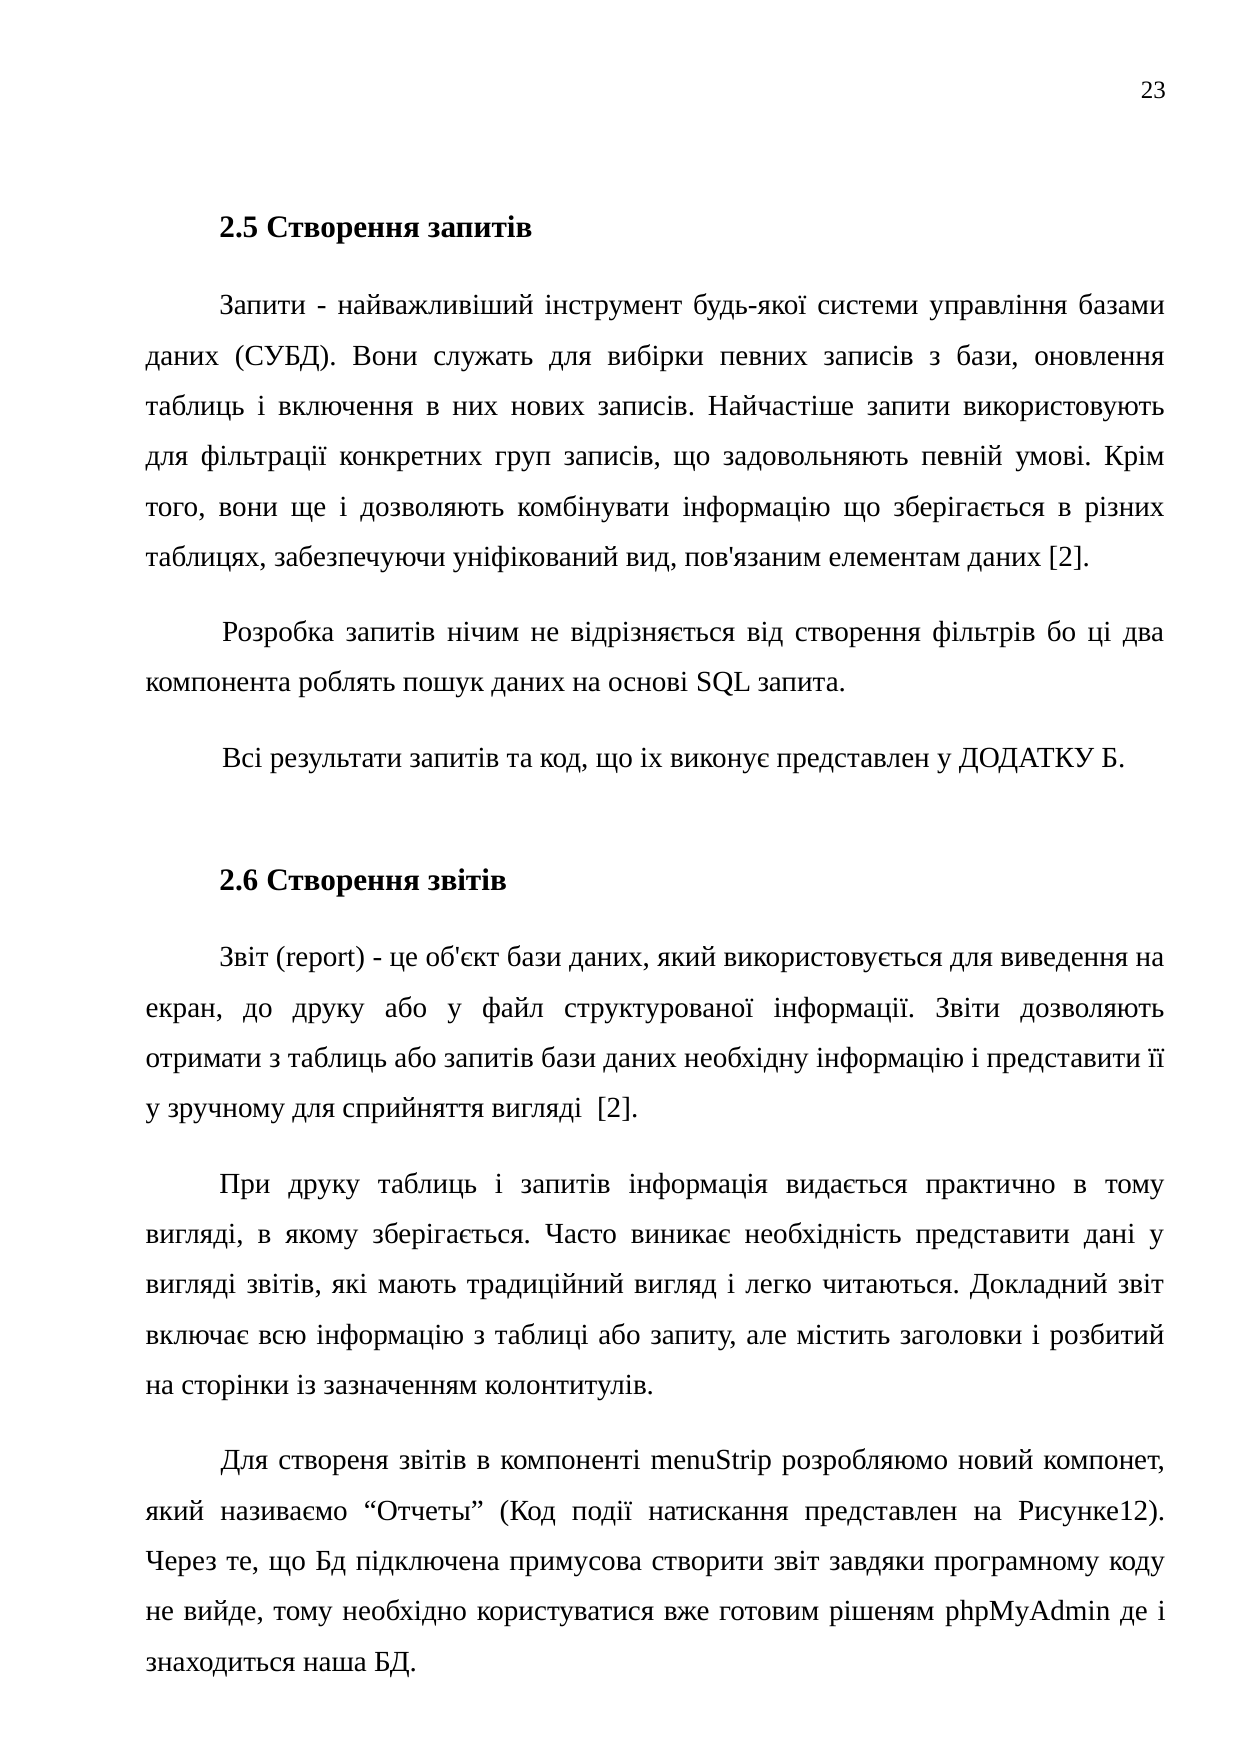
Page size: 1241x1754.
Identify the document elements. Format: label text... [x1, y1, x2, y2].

text Для створеня звітів в компоненті menuStrip розробляюмо новий компонет, який називаємо “Отчеты” (Код події натискання представлен на Рисунке12). Через те, що Бд підключена примусова створити звіт завдяки програмному коду не вийде, тому необхідно користуватися вже готовим рішеням phpMyAdmin де і знаходиться наша БД. [145, 1442, 1166, 1677]
text При друку таблиць і запитів інформація видається практично в тому вигляді, в якому зберігається. Часто виникає необхідність представити дані у вигляді звітів, які мають традиційний вигляд і легко читаються. Докладний звіт включає всю інформацію з таблиці або запиту, але містить заголовки і розбитий на сторінки із зазначенням колонтитулів. [145, 1166, 1166, 1401]
text Розробка запитів нічим не відрізняється від створення фільтрів бо ці два компонента роблять пошук даних на основі SQL запита. [145, 614, 1166, 698]
subtitle 2.6 Створення звітів [219, 861, 1166, 897]
subtitle 2.5 Створення запитів [219, 208, 1166, 244]
text Всі результати запитів та код, що іх виконує представлен у ДОДАТКУ Б. [145, 740, 1166, 773]
text Запити - найважливіший інструмент будь-якої системи управління базами даних (СУБД). Вони служать для вибірки певних записів з бази, оновлення таблиць і включення в них нових записів. Найчастіше запити використовують для фільтрації конкретних груп записів, що задовольняють певній умові. Крім того, вони ще і дозволяють комбінувати інформацію що зберігається в різних таблицях, забезпечуючи уніфікований вид, пов'язаним елементам даних [2]. [145, 287, 1166, 572]
text Звіт (report) - це об'єкт бази даних, який використовується для виведення на екран, до друку або у файл структурованої інформації. Звіти дозволяють отримати з таблиць або запитів бази даних необхідну інформацію і представити її у зручному для сприйняття вигляді [2]. [145, 939, 1166, 1124]
